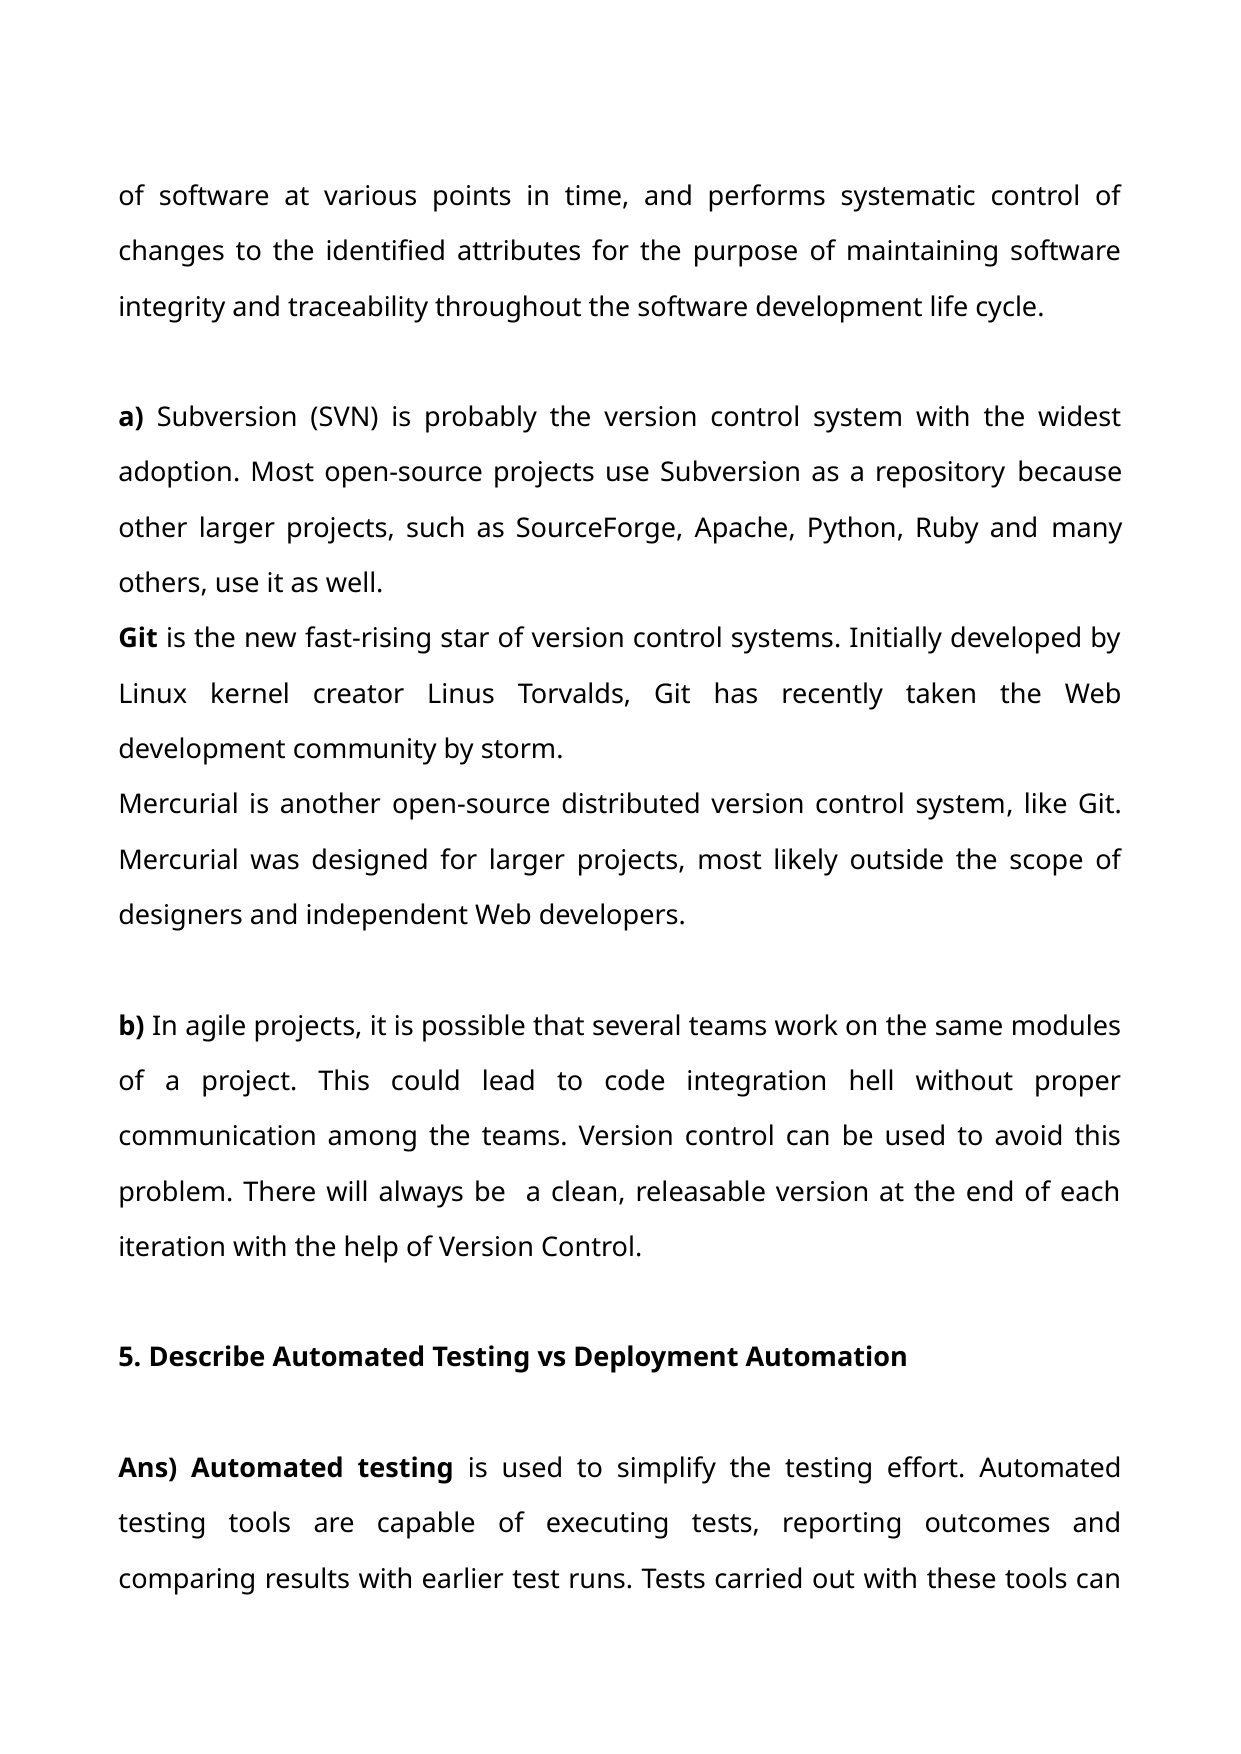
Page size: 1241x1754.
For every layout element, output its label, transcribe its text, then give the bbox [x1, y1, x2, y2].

text a) Subversion (SVN) is probably the version control system with the widest adoption. Most open-source projects use Subversion as a repository because other larger projects, such as SourceForge, Apache, Python, Ruby and many others, use it as well. [118, 398, 1122, 600]
text Git is the new fast-rising star of version control systems. Initially developed by Linux kernel creator Linus Torvalds, Git has recently taken the Web development community by storm. [118, 619, 1122, 766]
text 5. Describe Automated Testing vs Deployment Automation [118, 1338, 1122, 1375]
text b) In agile projects, it is possible that several teams work on the same modules of a project. This could lead to code integration hell without proper communication among the teams. Version control can be used to avoid this problem. There will always be a clean, releasable version at the end of each iteration with the help of Version Control. [118, 1006, 1122, 1264]
text Mercurial is another open-source distributed version control system, like Git. Mercurial was designed for larger projects, most likely outside the scope of designers and independent Web developers. [118, 785, 1122, 932]
text Ans) Automated testing is used to simplify the testing effort. Automated testing tools are capable of executing tests, reporting outcomes and comparing results with earlier test runs. Tests carried out with these tools can [118, 1448, 1122, 1596]
text of software at various points in time, and performs systematic control of changes to the identified attributes for the purpose of maintaining software integrity and traceability throughout the software development life cycle. [118, 176, 1122, 324]
